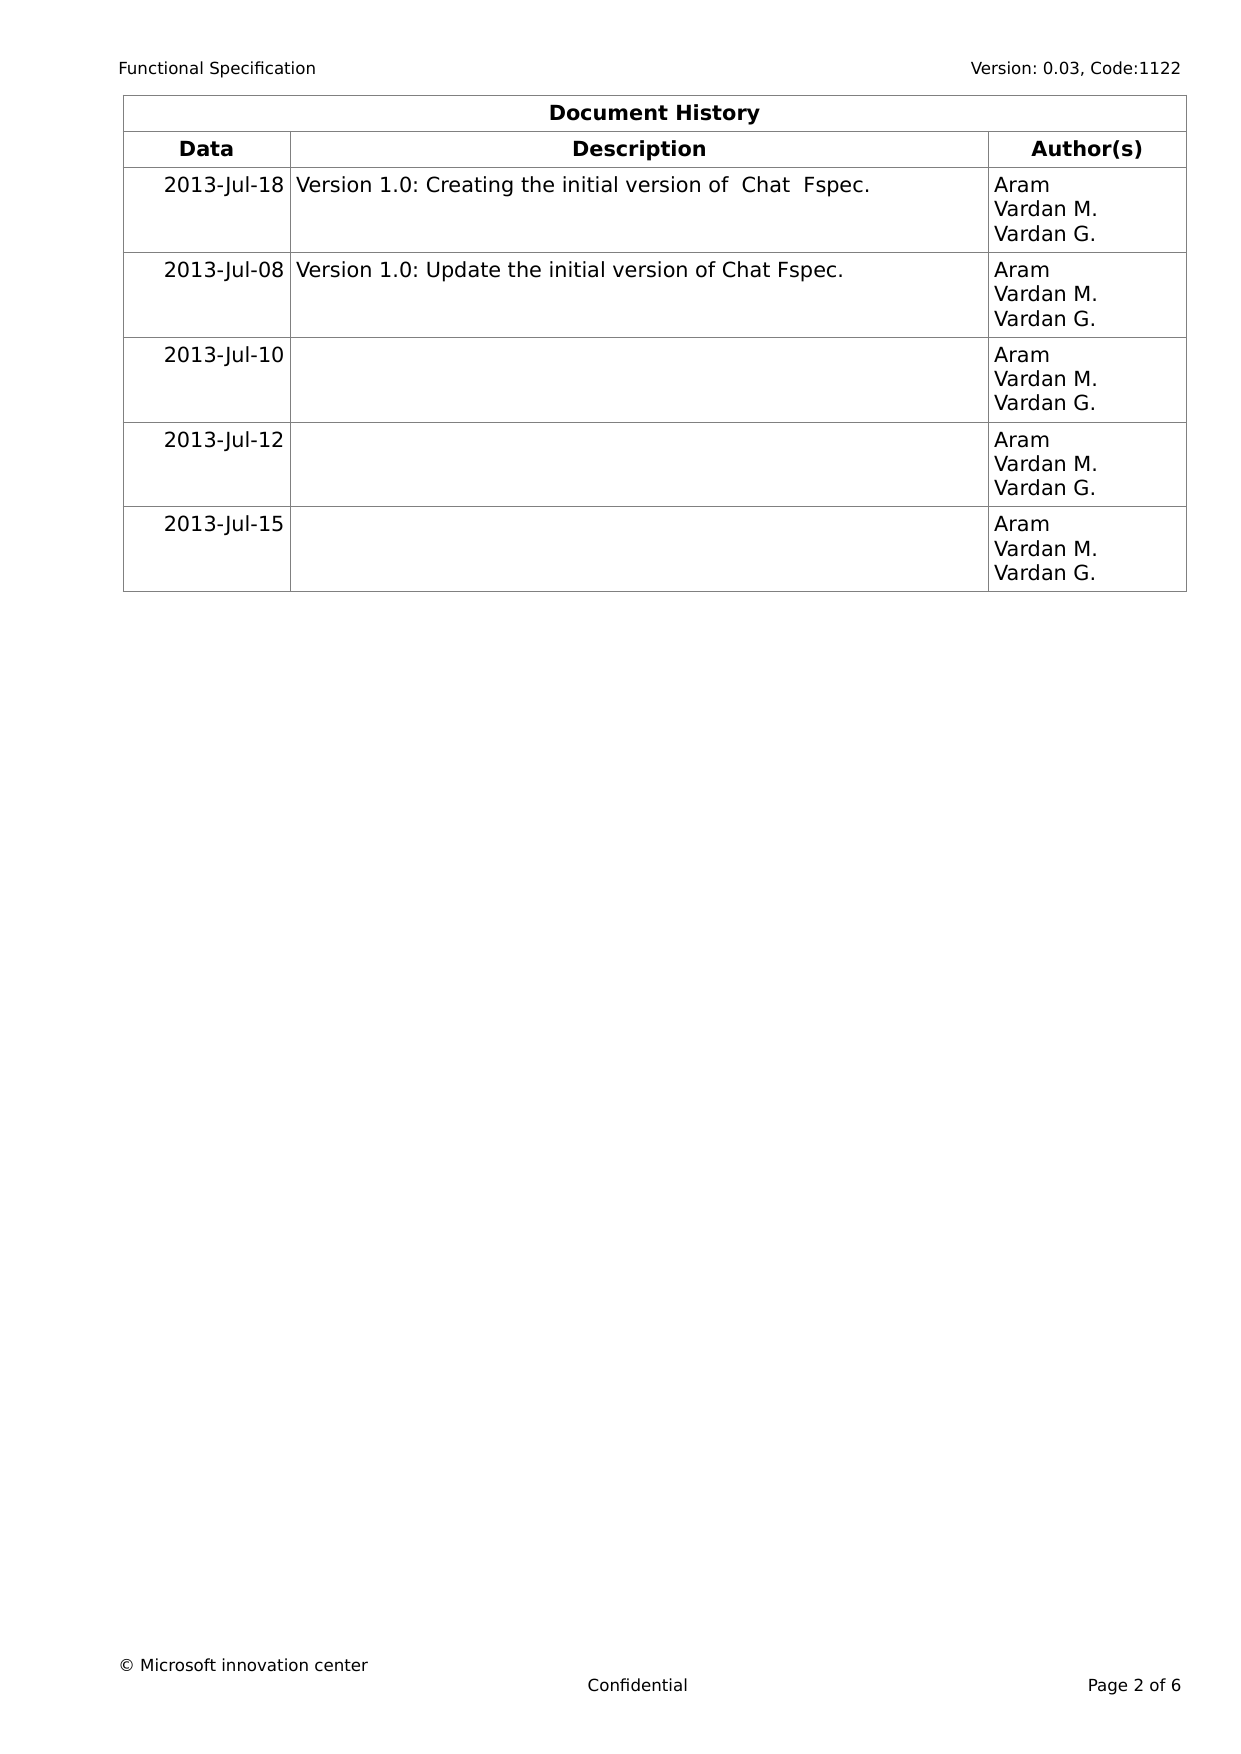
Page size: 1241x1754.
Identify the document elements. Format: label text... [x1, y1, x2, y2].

table_cell Aram Vardan M. Vardan G. [989, 253, 1186, 337]
table_cell Author(s) [989, 132, 1186, 167]
table_header Document History [124, 96, 1186, 131]
table_cell Description [291, 132, 988, 167]
table_cell [291, 338, 988, 421]
table_cell Version 1.0: Creating the initial version of Chat Fspec. [291, 168, 988, 252]
table_cell 2013-Jul-10 [124, 338, 290, 421]
table_cell Version 1.0: Update the initial version of Chat Fspec. [291, 253, 988, 337]
table_cell [291, 423, 988, 506]
table_cell Data [124, 132, 290, 167]
table_cell [291, 507, 988, 591]
table_cell Aram Vardan M. Vardan G. [989, 338, 1186, 421]
table_cell Aram Vardan M. Vardan G. [989, 423, 1186, 506]
table_cell 2013-Jul-12 [124, 423, 290, 506]
table_cell 2013-Jul-08 [124, 253, 290, 337]
table_cell 2013-Jul-18 [124, 168, 290, 252]
table_cell Aram Vardan M. Vardan G. [989, 507, 1186, 591]
table_cell Aram Vardan M. Vardan G. [989, 168, 1186, 252]
table_cell 2013-Jul-15 [124, 507, 290, 591]
